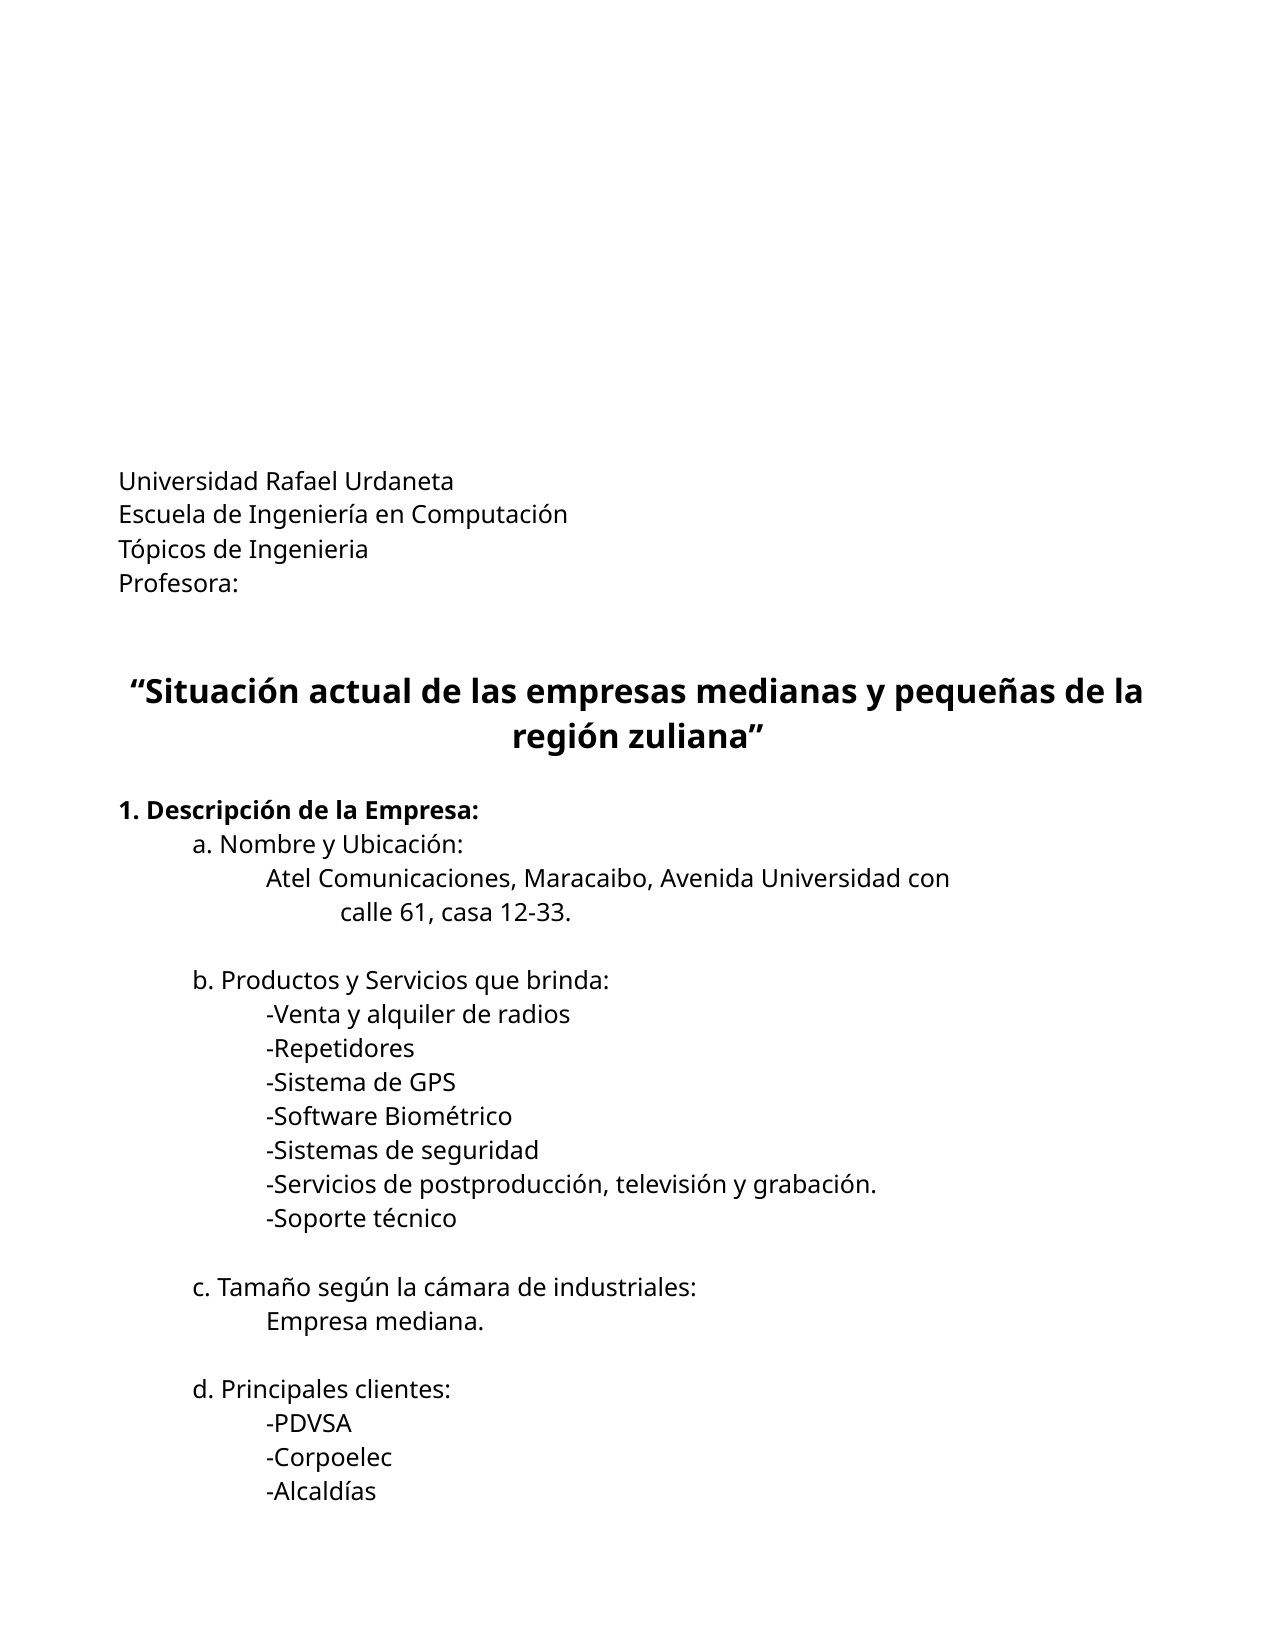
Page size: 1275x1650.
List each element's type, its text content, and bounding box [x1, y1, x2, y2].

text 1. Descripción de la Empresa: [118, 792, 1157, 826]
text -Venta y alquiler de radios [118, 997, 1157, 1031]
text Escuela de Ingeniería en Computación [118, 497, 1157, 531]
text a. Nombre y Ubicación: [118, 826, 1157, 861]
text Profesora: [118, 565, 1157, 599]
text -Repetidores [118, 1031, 1157, 1065]
text -Sistemas de seguridad [118, 1133, 1157, 1167]
text Empresa mediana. [118, 1303, 1157, 1337]
text Universidad Rafael Urdaneta [118, 463, 1157, 497]
text -Software Biométrico [118, 1099, 1157, 1133]
text c. Tamaño según la cámara de industriales: [118, 1269, 1157, 1303]
text -Soporte técnico [118, 1201, 1157, 1235]
text -Sistema de GPS [118, 1065, 1157, 1099]
text -PDVSA [118, 1406, 1157, 1439]
text -Alcaldías [118, 1474, 1157, 1508]
text b. Productos y Servicios que brinda: [118, 963, 1157, 997]
text Atel Comunicaciones, Maracaibo, Avenida Universidad con calle 61, casa 12-33. [118, 861, 1157, 929]
text -Servicios de postproducción, televisión y grabación. [118, 1167, 1157, 1201]
text Tópicos de Ingenieria [118, 531, 1157, 565]
text “Situación actual de las empresas medianas y pequeñas de la región zuliana” [118, 667, 1157, 758]
text d. Principales clientes: [118, 1371, 1157, 1406]
text -Corpoelec [118, 1439, 1157, 1474]
